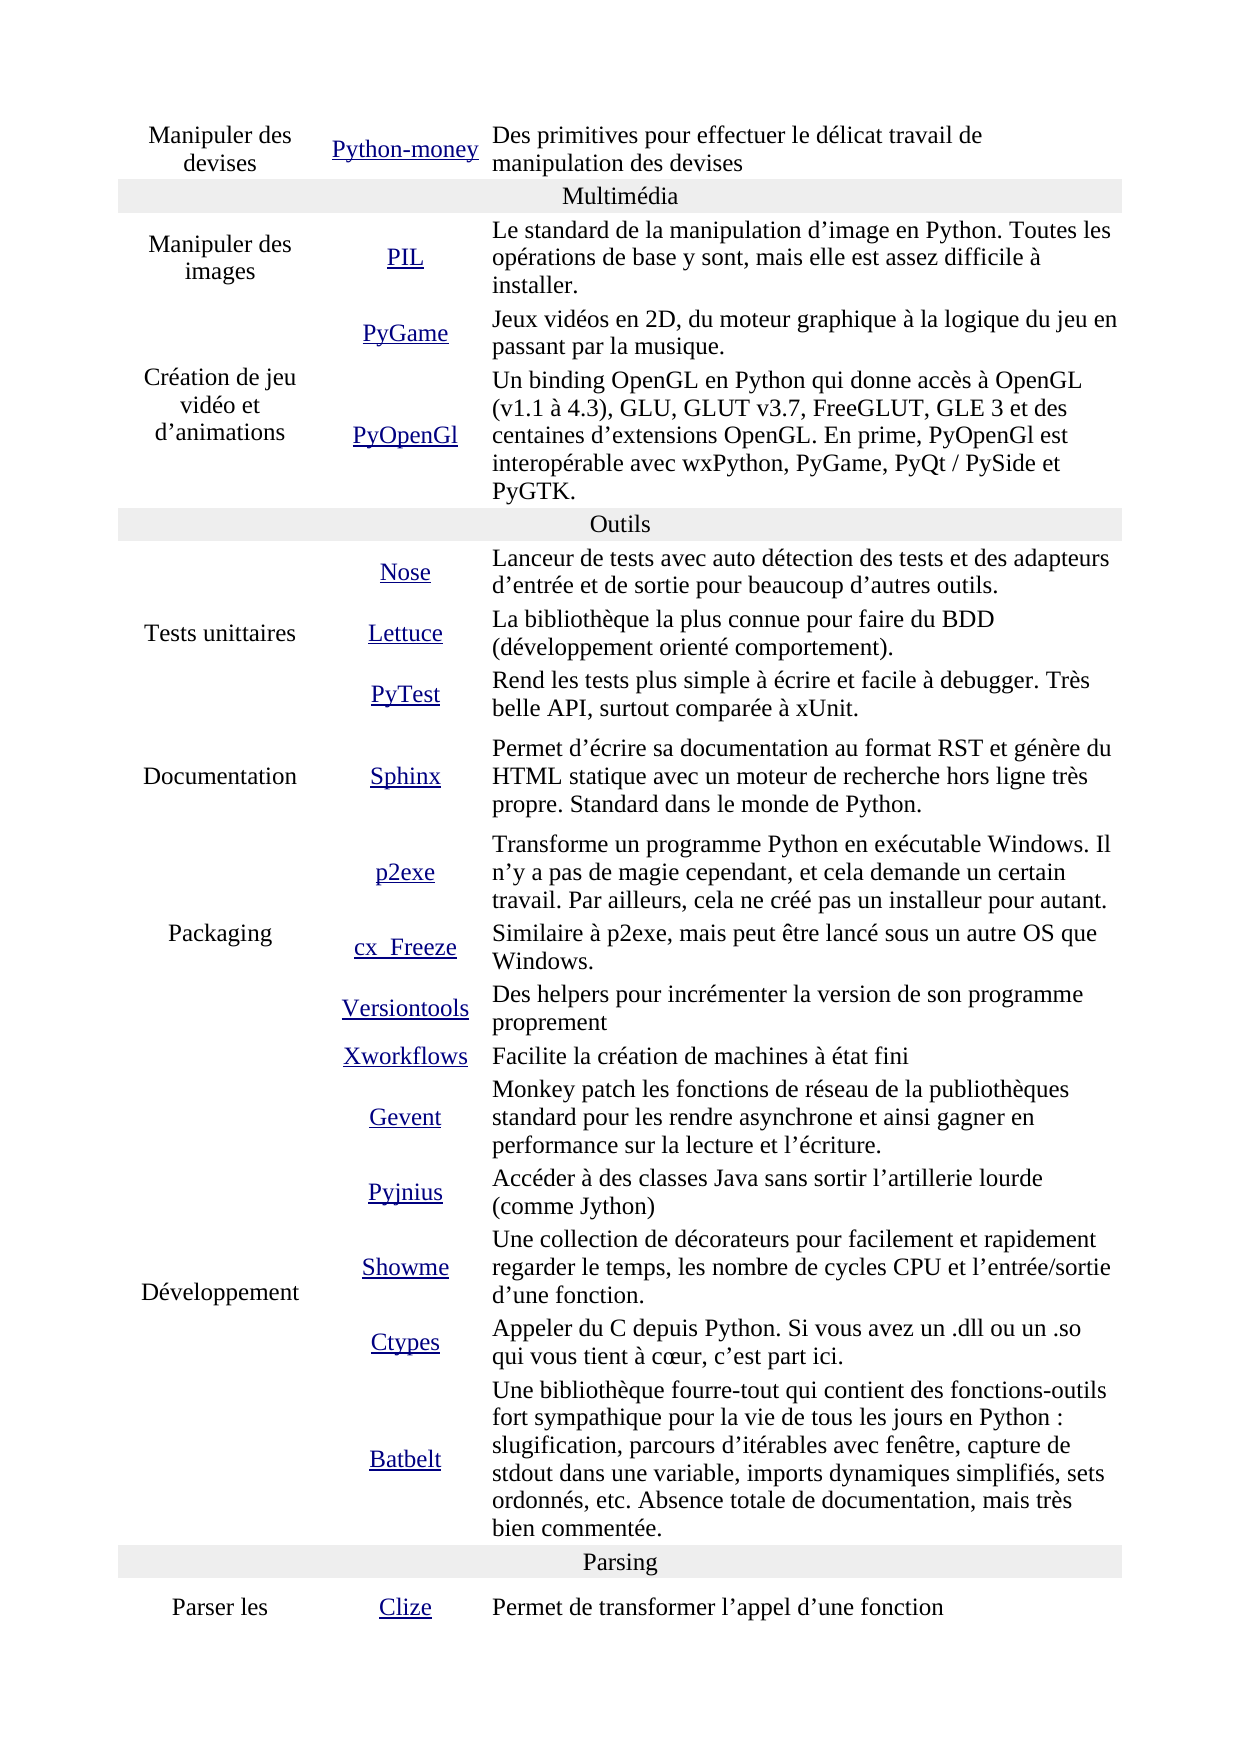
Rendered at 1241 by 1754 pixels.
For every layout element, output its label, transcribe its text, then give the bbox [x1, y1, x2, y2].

table_cell Parser les [118, 1579, 322, 1636]
table_cell Gevent [322, 1073, 489, 1161]
table_cell Pyjnius [322, 1161, 489, 1223]
table_cell Similaire à p2exe, mais peut être lancé sous un autre OS que Windows. [489, 916, 1122, 978]
table_cell Packaging [118, 828, 322, 1039]
table_cell Parsing [118, 1545, 1122, 1578]
table_cell Le standard de la manipulation d’image en Python. Toutes les opérations de base y sont, mais elle est assez difficile à installer. [489, 213, 1122, 302]
table_cell Facilite la création de machines à état fini [489, 1039, 1122, 1072]
table_cell Versiontools [322, 978, 489, 1039]
table_cell Lettuce [322, 602, 489, 663]
table_cell Des helpers pour incrémenter la version de son programme proprement [489, 978, 1122, 1039]
table_cell Batbelt [322, 1373, 489, 1545]
table_cell Sphinx [322, 725, 489, 827]
table_cell Accéder à des classes Java sans sortir l’artillerie lourde (comme Jython) [489, 1161, 1122, 1223]
table_cell Python-money [322, 118, 489, 179]
table_cell Ctypes [322, 1312, 489, 1373]
table_cell PyTest [322, 664, 489, 725]
table_cell PyOpenGl [322, 363, 489, 507]
table_cell Documentation [118, 725, 322, 827]
table_cell Permet d’écrire sa documentation au format RST et génère du HTML statique avec un moteur de recherche hors ligne très propre. Standard dans le monde de Python. [489, 725, 1122, 827]
table_cell Lanceur de tests avec auto détection des tests et des adapteurs d’entrée et de sortie pour beaucoup d’autres outils. [489, 541, 1122, 602]
table_cell Multimédia [118, 179, 1122, 213]
table_cell Rend les tests plus simple à écrire et facile à debugger. Très belle API, surtout comparée à xUnit. [489, 664, 1122, 725]
table_cell cx_Freeze [322, 916, 489, 978]
table_cell Nose [322, 541, 489, 602]
table_cell Outils [118, 508, 1122, 541]
table_cell PyGame [322, 302, 489, 363]
table_cell Xworkflows [322, 1039, 489, 1072]
table_cell p2exe [322, 828, 489, 916]
table_cell La bibliothèque la plus connue pour faire du BDD (développement orienté comportement). [489, 602, 1122, 663]
table_cell Jeux vidéos en 2D, du moteur graphique à la logique du jeu en passant par la musique. [489, 302, 1122, 363]
table_cell Appeler du C depuis Python. Si vous avez un .dll ou un .so qui vous tient à cœur, c’est part ici. [489, 1312, 1122, 1373]
table_cell Transforme un programme Python en exécutable Windows. Il n’y a pas de magie cependant, et cela demande un certain travail. Par ailleurs, cela ne créé pas un installeur pour autant. [489, 828, 1122, 916]
table_cell Manipuler des images [118, 213, 322, 302]
table_cell PIL [322, 213, 489, 302]
table_cell Tests unittaires [118, 541, 322, 725]
table_cell Création de jeu vidéo et d’animations [118, 302, 322, 507]
table_cell Des primitives pour effectuer le délicat travail de manipulation des devises [489, 118, 1122, 179]
table_cell Monkey patch les fonctions de réseau de la publiothèques standard pour les rendre asynchrone et ainsi gagner en performance sur la lecture et l’écriture. [489, 1073, 1122, 1161]
table_cell Une collection de décorateurs pour facilement et rapidement regarder le temps, les nombre de cycles CPU et l’entrée/sortie d’une fonction. [489, 1223, 1122, 1312]
table_cell Un binding OpenGL en Python qui donne accès à OpenGL (v1.1 à 4.3), GLU, GLUT v3.7, FreeGLUT, GLE 3 et des centaines d’extensions OpenGL. En prime, PyOpenGl est interopérable avec wxPython, PyGame, PyQt / PySide et PyGTK. [489, 363, 1122, 507]
table_cell Développement [118, 1039, 322, 1545]
table_cell Manipuler des devises [118, 118, 322, 179]
table_cell Permet de transformer l’appel d’une fonction [489, 1579, 1122, 1636]
table_cell Showme [322, 1223, 489, 1312]
table_cell Une bibliothèque fourre-tout qui contient des fonctions-outils fort sympathique pour la vie de tous les jours en Python : slugification, parcours d’itérables avec fenêtre, capture de stdout dans une variable, imports dynamiques simplifiés, sets ordonnés, etc. Absence totale de documentation, mais très bien commentée. [489, 1373, 1122, 1545]
table_cell Clize [322, 1579, 489, 1636]
